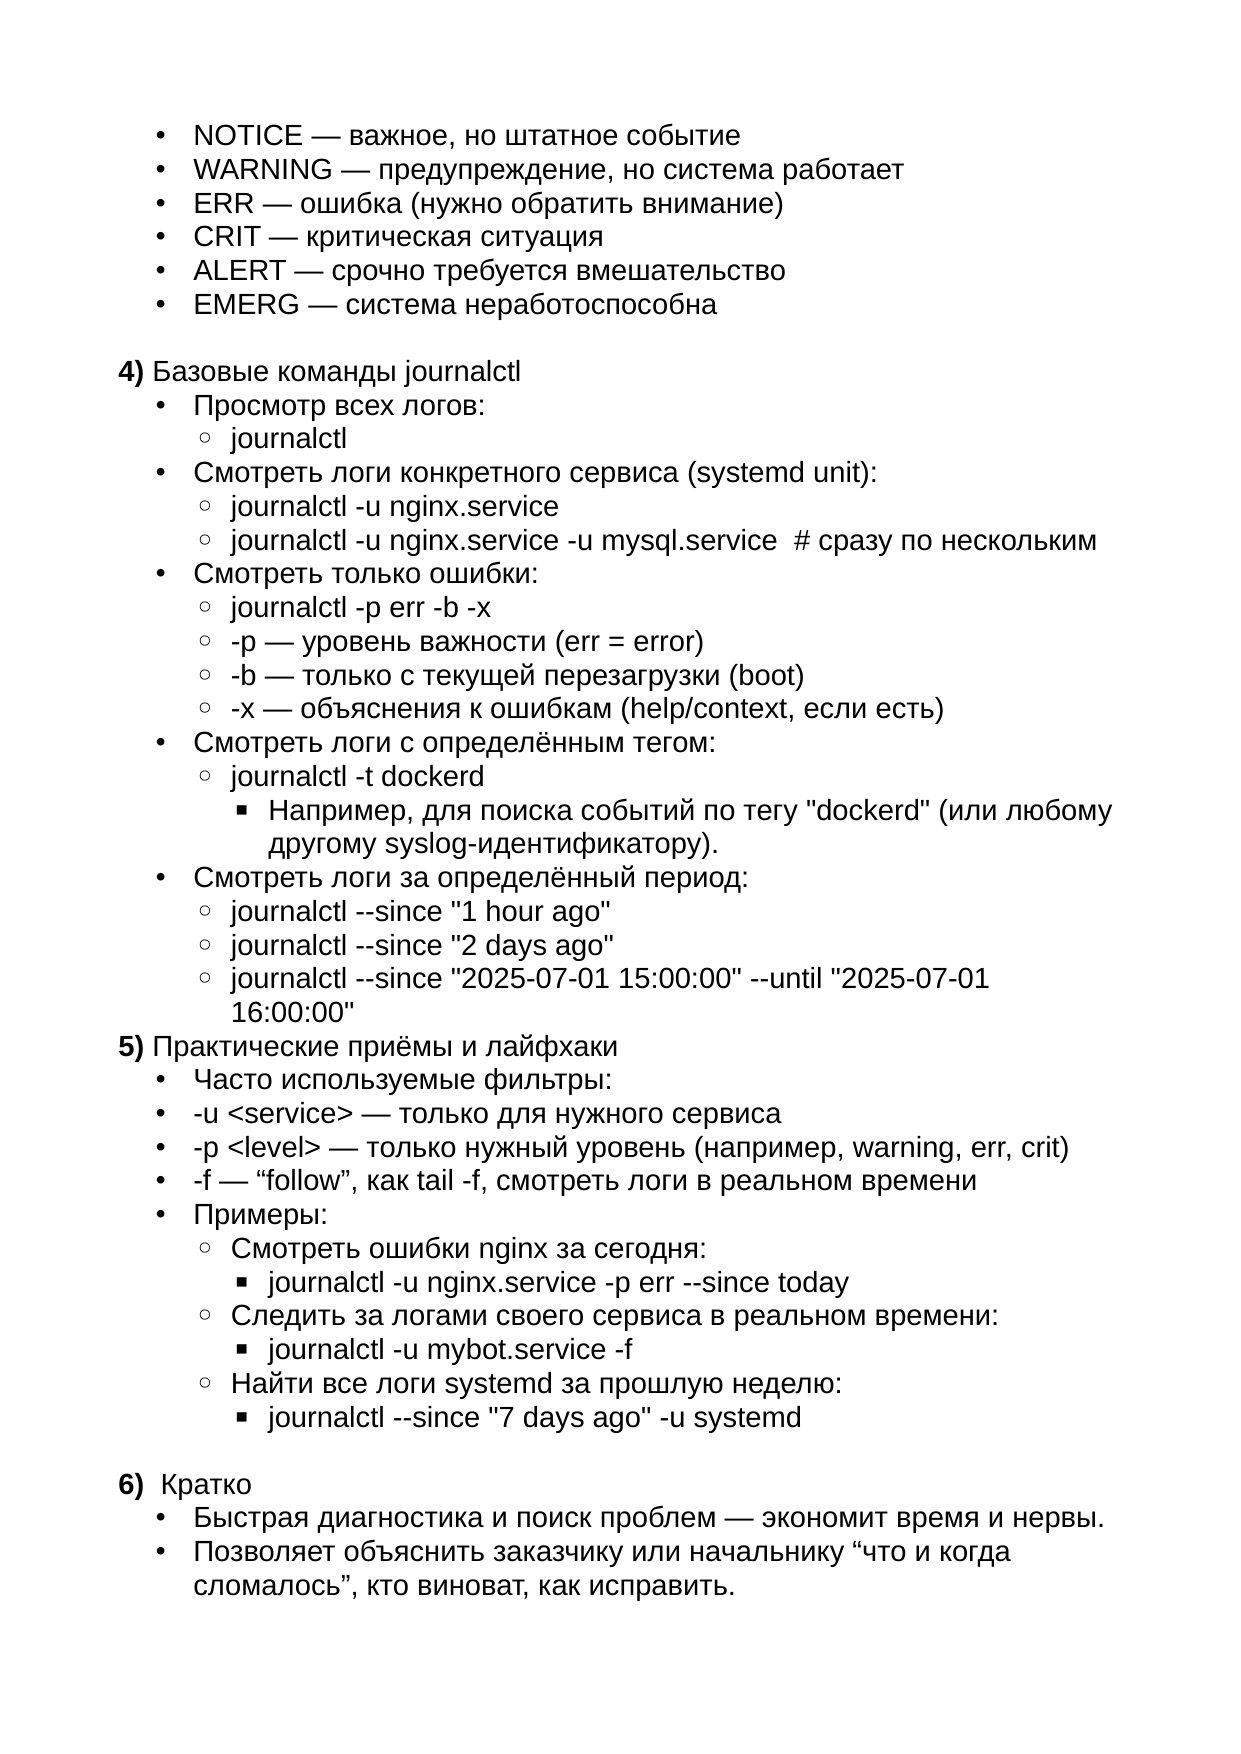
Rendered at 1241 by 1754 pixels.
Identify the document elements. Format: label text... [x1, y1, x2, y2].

list journalctl --since "1 hour ago" [193, 894, 1122, 927]
list Например, для поиска событий по тегу "dockerd" (или любому другому syslog-идентификатору). [231, 793, 1122, 860]
list Быстрая диагностика и поиск проблем — экономит время и нервы. [156, 1500, 1122, 1534]
list Просмотр всех логов: [156, 388, 1122, 421]
list CRIT — критическая ситуация [156, 219, 1122, 253]
list -b — только с текущей перезагрузки (boot) [193, 658, 1122, 691]
list -p <level> — только нужный уровень (например, warning, err, crit) [156, 1129, 1122, 1163]
list Найти все логи systemd за прошлую неделю: [193, 1366, 1122, 1399]
text 5) Практические приёмы и лайфхаки [118, 1028, 1122, 1062]
list Смотреть логи конкретного сервиса (systemd unit): [156, 455, 1122, 489]
list Следить за логами своего сервиса в реальном времени: [193, 1298, 1122, 1332]
list journalctl [193, 421, 1122, 455]
list ALERT — срочно требуется вмешательство [156, 253, 1122, 287]
list journalctl -u nginx.service -u mysql.service # сразу по нескольким [193, 523, 1122, 556]
list -f — “follow”, как tail -f, смотреть логи в реальном времени [156, 1163, 1122, 1197]
list -x — объяснения к ошибкам (help/context, если есть) [193, 691, 1122, 725]
list journalctl -t dockerd [193, 759, 1122, 793]
list Смотреть логи с определённым тегом: [156, 725, 1122, 759]
list journalctl -u nginx.service -p err --since today [231, 1264, 1122, 1298]
list ERR — ошибка (нужно обратить внимание) [156, 186, 1122, 219]
list journalctl -u nginx.service [193, 489, 1122, 523]
list -u <service> — только для нужного сервиса [156, 1096, 1122, 1129]
list journalctl --since "2 days ago" [193, 927, 1122, 961]
list Позволяет объяснить заказчику или начальнику “что и когда сломалось”, кто виноват, как исправить. [156, 1534, 1122, 1601]
list journalctl -p err -b -x [193, 590, 1122, 624]
list journalctl --since "2025-07-01 15:00:00" --until "2025-07-01 16:00:00" [193, 961, 1122, 1028]
list Смотреть только ошибки: [156, 556, 1122, 590]
list -p — уровень важности (err = error) [193, 624, 1122, 658]
list WARNING — предупреждение, но система работает [156, 152, 1122, 186]
list Часто используемые фильтры: [156, 1062, 1122, 1096]
list Примеры: [156, 1197, 1122, 1231]
list journalctl -u mybot.service -f [231, 1332, 1122, 1366]
list journalctl --since "7 days ago" -u systemd [231, 1399, 1122, 1433]
list EMERG — система неработоспособна [156, 287, 1122, 321]
list NOTICE — важное, но штатное событие [156, 118, 1122, 152]
list Смотреть ошибки nginx за сегодня: [193, 1231, 1122, 1264]
text 6) Кратко [118, 1467, 1122, 1500]
list Смотреть логи за определённый период: [156, 860, 1122, 894]
text 4) Базовые команды journalctl [118, 354, 1122, 388]
